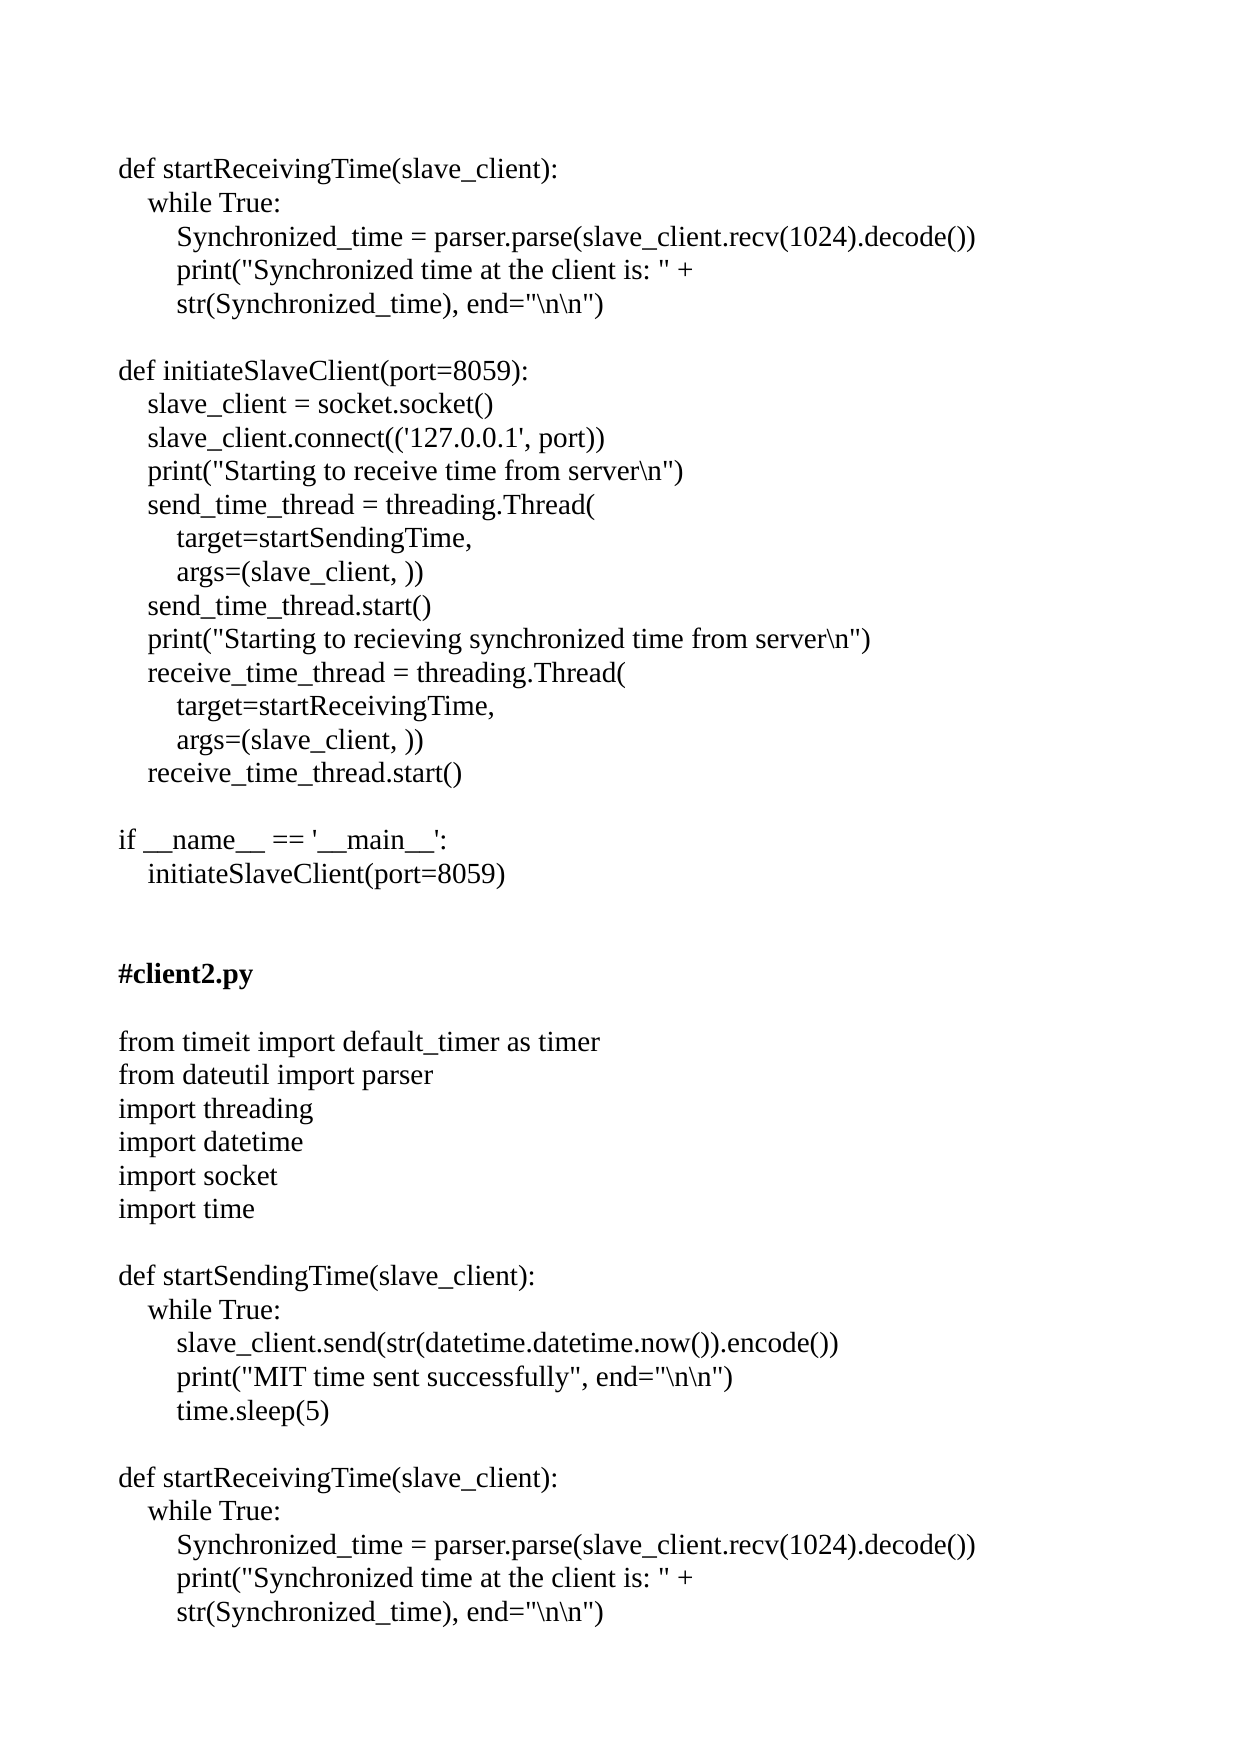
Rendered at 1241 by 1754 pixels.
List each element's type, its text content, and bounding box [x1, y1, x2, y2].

text Synchronized_time = parser.parse(slave_client.recv(1024).decode()) [118, 219, 1122, 252]
text while True: [118, 1493, 1122, 1527]
text target=startSendingTime, [118, 521, 1122, 554]
text def startSendingTime(slave_client): [118, 1258, 1122, 1292]
text import threading [118, 1091, 1122, 1124]
text import datetime [118, 1124, 1122, 1158]
text print("Synchronized time at the client is: " + [118, 252, 1122, 286]
text print("MIT time sent successfully", end="\n\n") [118, 1359, 1122, 1393]
text def initiateSlaveClient(port=8059): [118, 353, 1122, 386]
text from timeit import default_timer as timer [118, 1024, 1122, 1057]
text args=(slave_client, )) [118, 722, 1122, 755]
text if __name__ == '__main__': [118, 822, 1122, 856]
text import socket [118, 1158, 1122, 1191]
text send_time_thread = threading.Thread( [118, 487, 1122, 521]
text slave_client = socket.socket() [118, 386, 1122, 420]
text receive_time_thread.start() [118, 755, 1122, 789]
text def startReceivingTime(slave_client): [118, 152, 1122, 185]
text time.sleep(5) [118, 1393, 1122, 1426]
text initiateSlaveClient(port=8059) [118, 856, 1122, 889]
text from dateutil import parser [118, 1057, 1122, 1091]
text def startReceivingTime(slave_client): [118, 1460, 1122, 1493]
text slave_client.send(str(datetime.datetime.now()).encode()) [118, 1326, 1122, 1359]
text send_time_thread.start() [118, 588, 1122, 621]
text Synchronized_time = parser.parse(slave_client.recv(1024).decode()) [118, 1527, 1122, 1560]
text args=(slave_client, )) [118, 554, 1122, 588]
text while True: [118, 1292, 1122, 1326]
text str(Synchronized_time), end="\n\n") [118, 286, 1122, 319]
text str(Synchronized_time), end="\n\n") [118, 1594, 1122, 1627]
text while True: [118, 185, 1122, 219]
text #client2.py [118, 957, 1122, 990]
text receive_time_thread = threading.Thread( [118, 655, 1122, 688]
text print("Starting to recieving synchronized time from server\n") [118, 621, 1122, 655]
text print("Synchronized time at the client is: " + [118, 1560, 1122, 1594]
text target=startReceivingTime, [118, 688, 1122, 722]
text print("Starting to receive time from server\n") [118, 453, 1122, 487]
text import time [118, 1191, 1122, 1225]
text slave_client.connect(('127.0.0.1', port)) [118, 420, 1122, 453]
